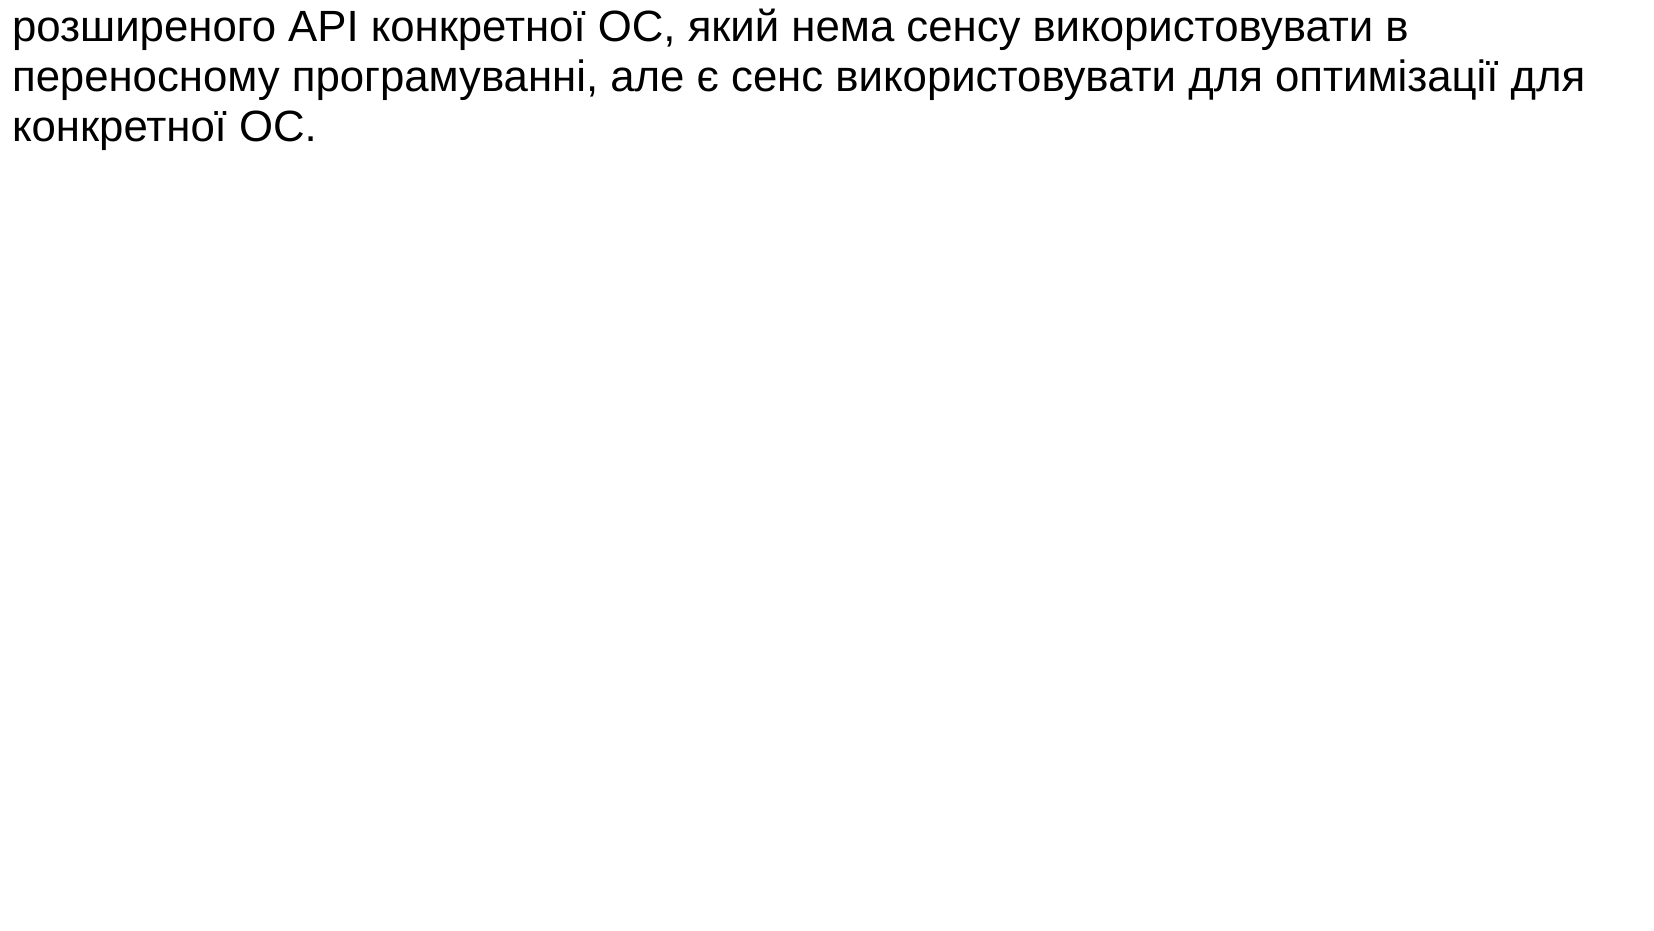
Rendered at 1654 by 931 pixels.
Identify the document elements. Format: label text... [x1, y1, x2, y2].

text розширеного API конкретної ОС, який нема сенсу використовувати в переносному програмуванні, але є сенс використовувати для оптимізації для конкретної ОС. [12, 0, 1642, 151]
